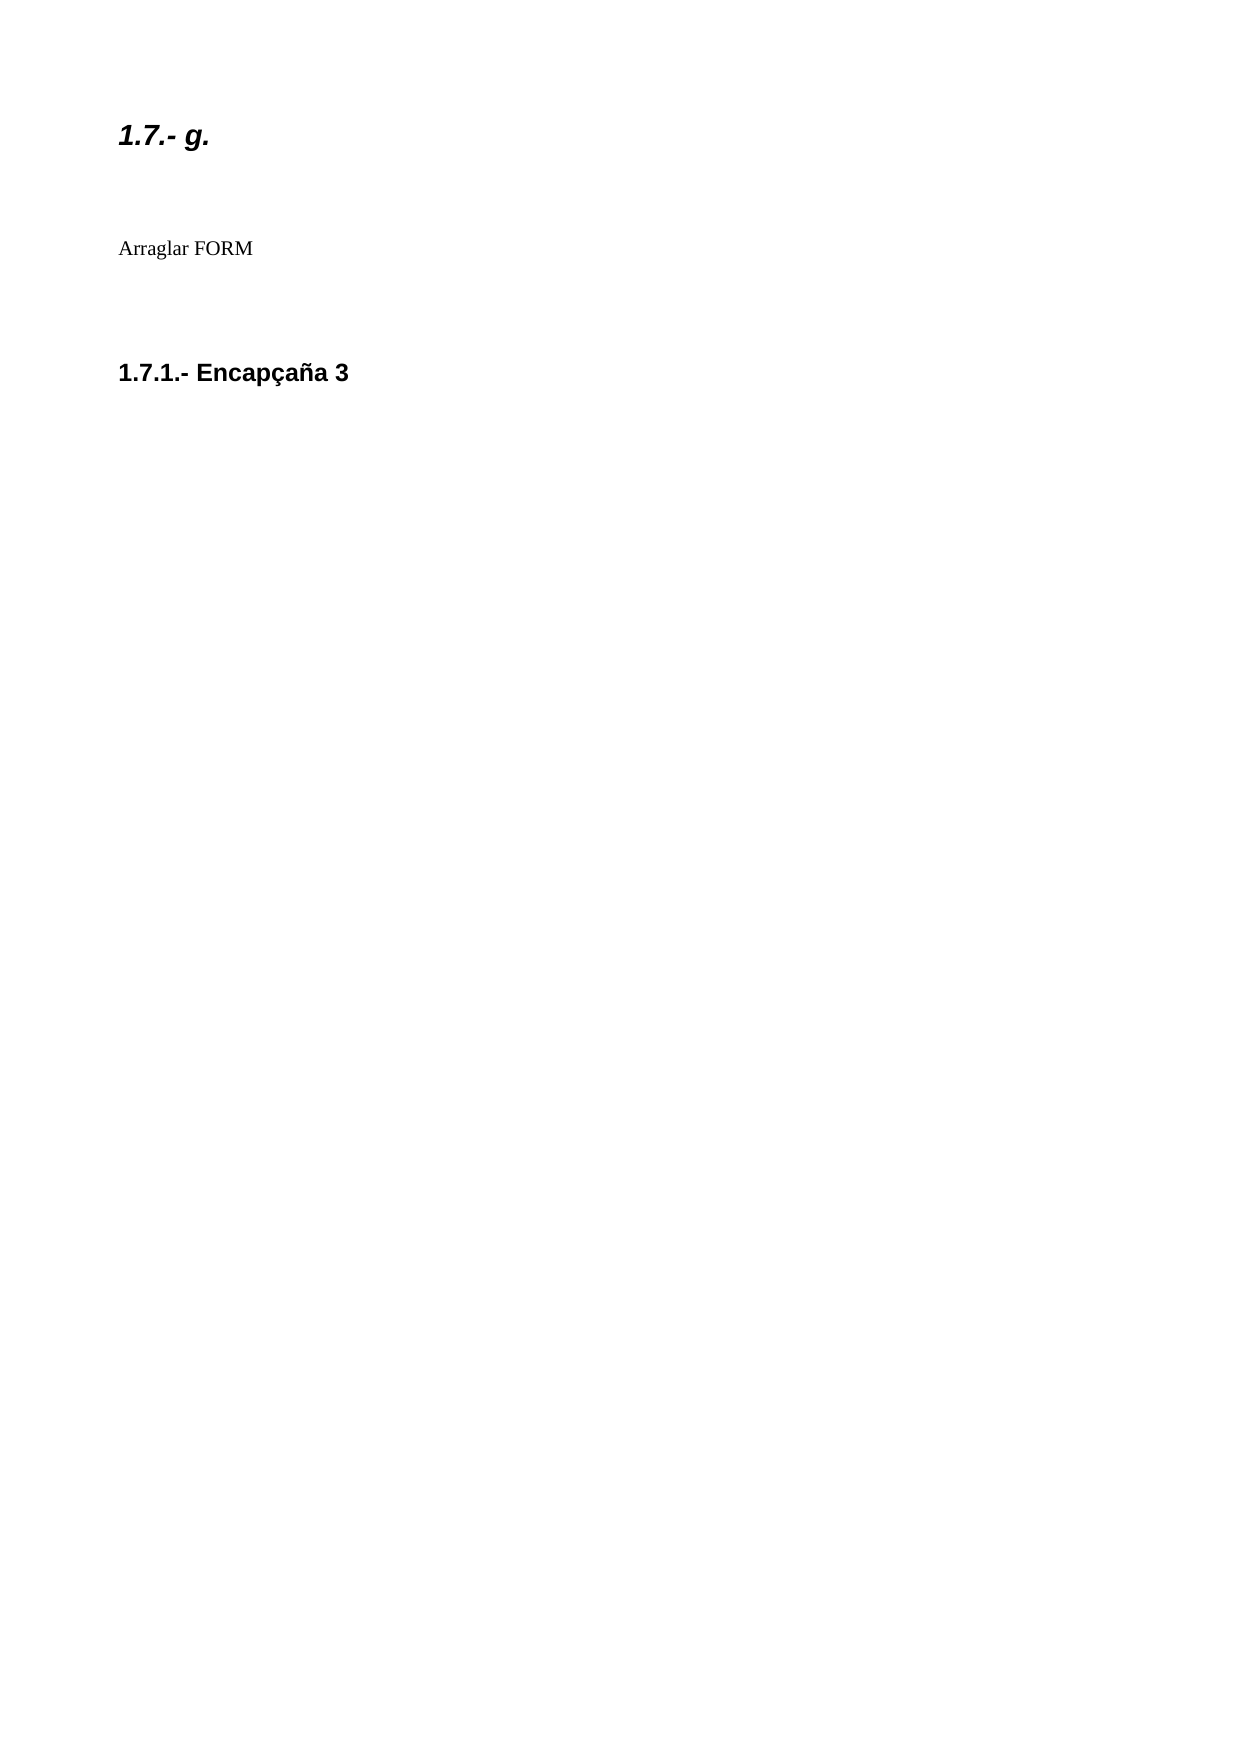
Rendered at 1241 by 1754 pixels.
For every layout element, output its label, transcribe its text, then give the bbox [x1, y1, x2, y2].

text Arraglar FORM [118, 236, 1122, 260]
subtitle g. [118, 118, 1122, 152]
subtitle Encapçaña 3 [118, 358, 1122, 386]
